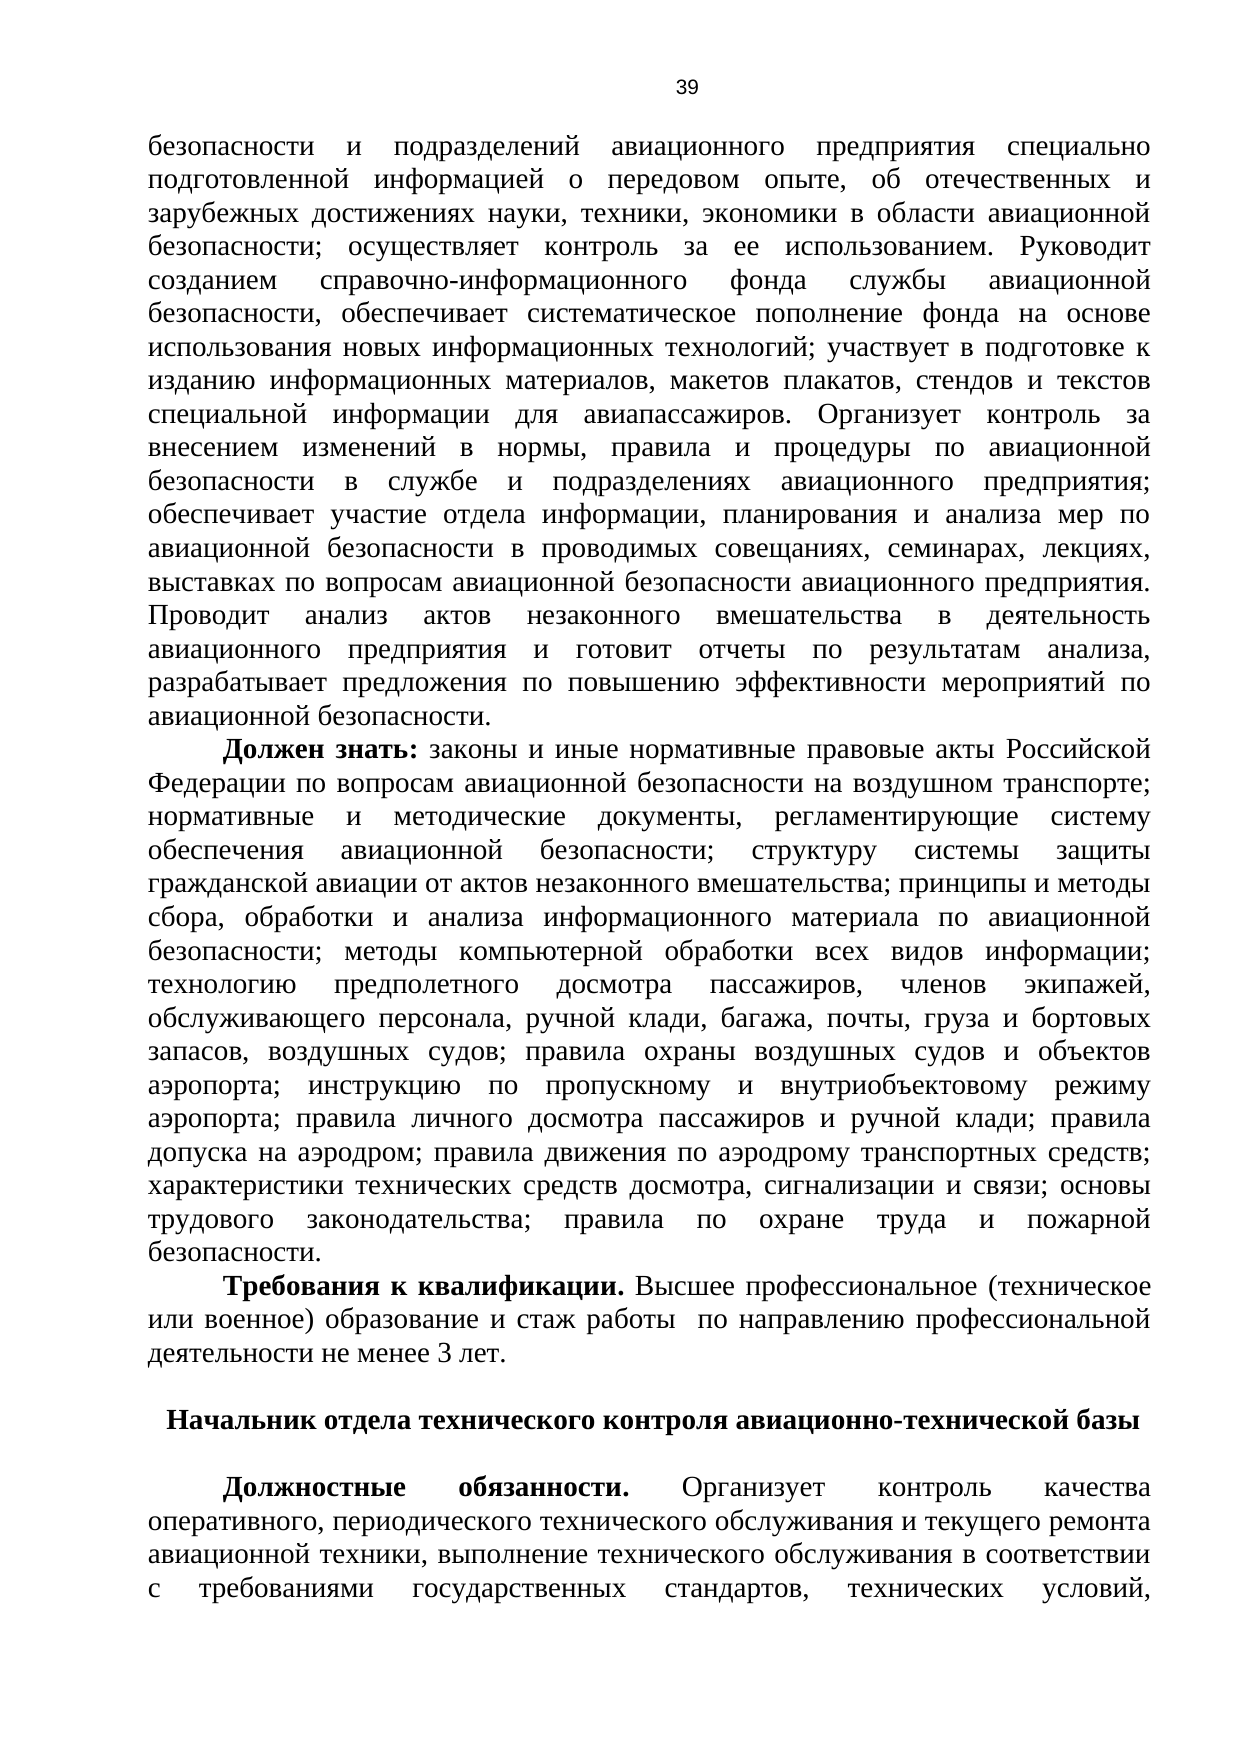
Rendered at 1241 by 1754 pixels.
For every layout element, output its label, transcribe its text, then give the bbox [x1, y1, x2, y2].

text Должен знать: законы и иные нормативные правовые акты Российской Федерации по вопросам авиационной безопасности на воздушном транспорте; нормативные и методические документы, регламентирующие систему обеспечения авиационной безопасности; структуру системы защиты гражданской авиации от актов незаконного вмешательства; принципы и методы сбора, обработки и анализа информационного материала по авиационной безопасности; методы компьютерной обработки всех видов информации; технологию предполетного досмотра пассажиров, членов экипажей, обслуживающего персонала, ручной клади, багажа, почты, груза и бортовых запасов, воздушных судов; правила охраны воздушных судов и объектов аэропорта; инструкцию по пропускному и внутриобъектовому режиму аэропорта; правила личного досмотра пассажиров и ручной клади; правила допуска на аэродром; правила движения по аэродрому транспортных средств; характеристики технических средств досмотра, сигнализации и связи; основы трудового законодательства; правила по охране труда и пожарной безопасности. [148, 731, 1152, 1268]
text Требования к квалификации. Высшее профессиональное (техническое или военное) образование и стаж работы по направлению профессиональной деятельности не менее 3 лет. [148, 1268, 1152, 1369]
text безопасности и подразделений авиационного предприятия специально подготовленной информацией о передовом опыте, об отечественных и зарубежных достижениях науки, техники, экономики в области авиационной безопасности; осуществляет контроль за ее использованием. Руководит созданием справочно-информационного фонда службы авиационной безопасности, обеспечивает систематическое пополнение фонда на основе использования новых информационных технологий; участвует в подготовке к изданию информационных материалов, макетов плакатов, стендов и текстов специальной информации для авиапассажиров. Организует контроль за внесением изменений в нормы, правила и процедуры по авиационной безопасности в службе и подразделениях авиационного предприятия; обеспечивает участие отдела информации, планирования и анализа мер по авиационной безопасности в проводимых совещаниях, семинарах, лекциях, выставках по вопросам авиационной безопасности авиационного предприятия. Проводит анализ актов незаконного вмешательства в деятельность авиационного предприятия и готовит отчеты по результатам анализа, разрабатывает предложения по повышению эффективности мероприятий по авиационной безопасности. [148, 128, 1152, 731]
text Должностные обязанности. Организует контроль качества оперативного, периодического технического обслуживания и текущего ремонта авиационной техники, выполнение технического обслуживания в соответствии с требованиями государственных стандартов, технических условий, [148, 1469, 1152, 1603]
subtitle Начальник отдела технического контроля авиационно-технической базы [148, 1402, 1152, 1436]
